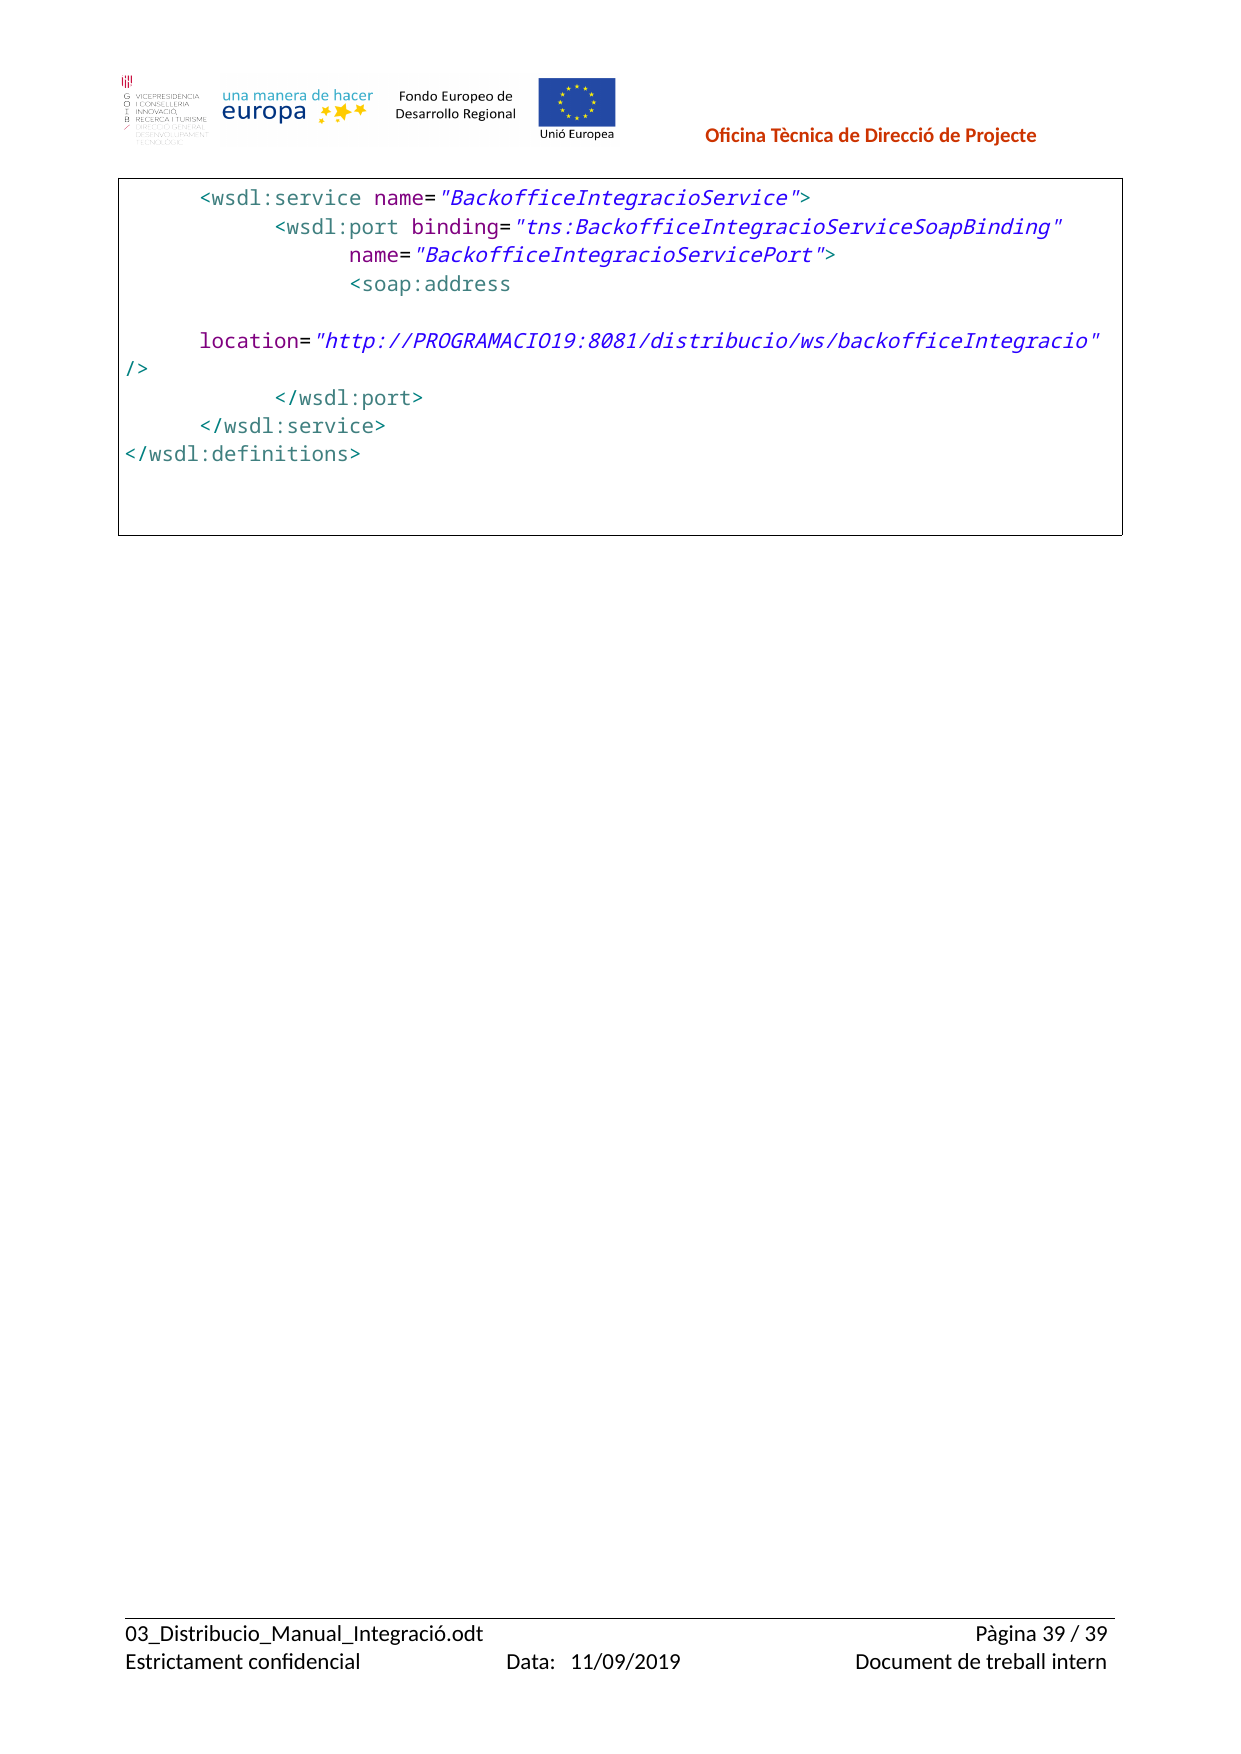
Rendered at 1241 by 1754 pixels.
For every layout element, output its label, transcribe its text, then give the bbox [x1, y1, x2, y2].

picture [219, 73, 621, 147]
table_header <wsdl:service name="BackofficeIntegracioService"> <wsdl:port binding="tns:BackofficeIntegracioServiceSoapBinding" name="BackofficeIntegracioServicePort"> <soap:address location="http://PROGRAMACIO19:8081/distribucio/ws/backofficeIntegracio" /> </wsdl:port> </wsdl:service> </wsdl:definitions> [119, 179, 1122, 535]
picture [118, 73, 213, 147]
